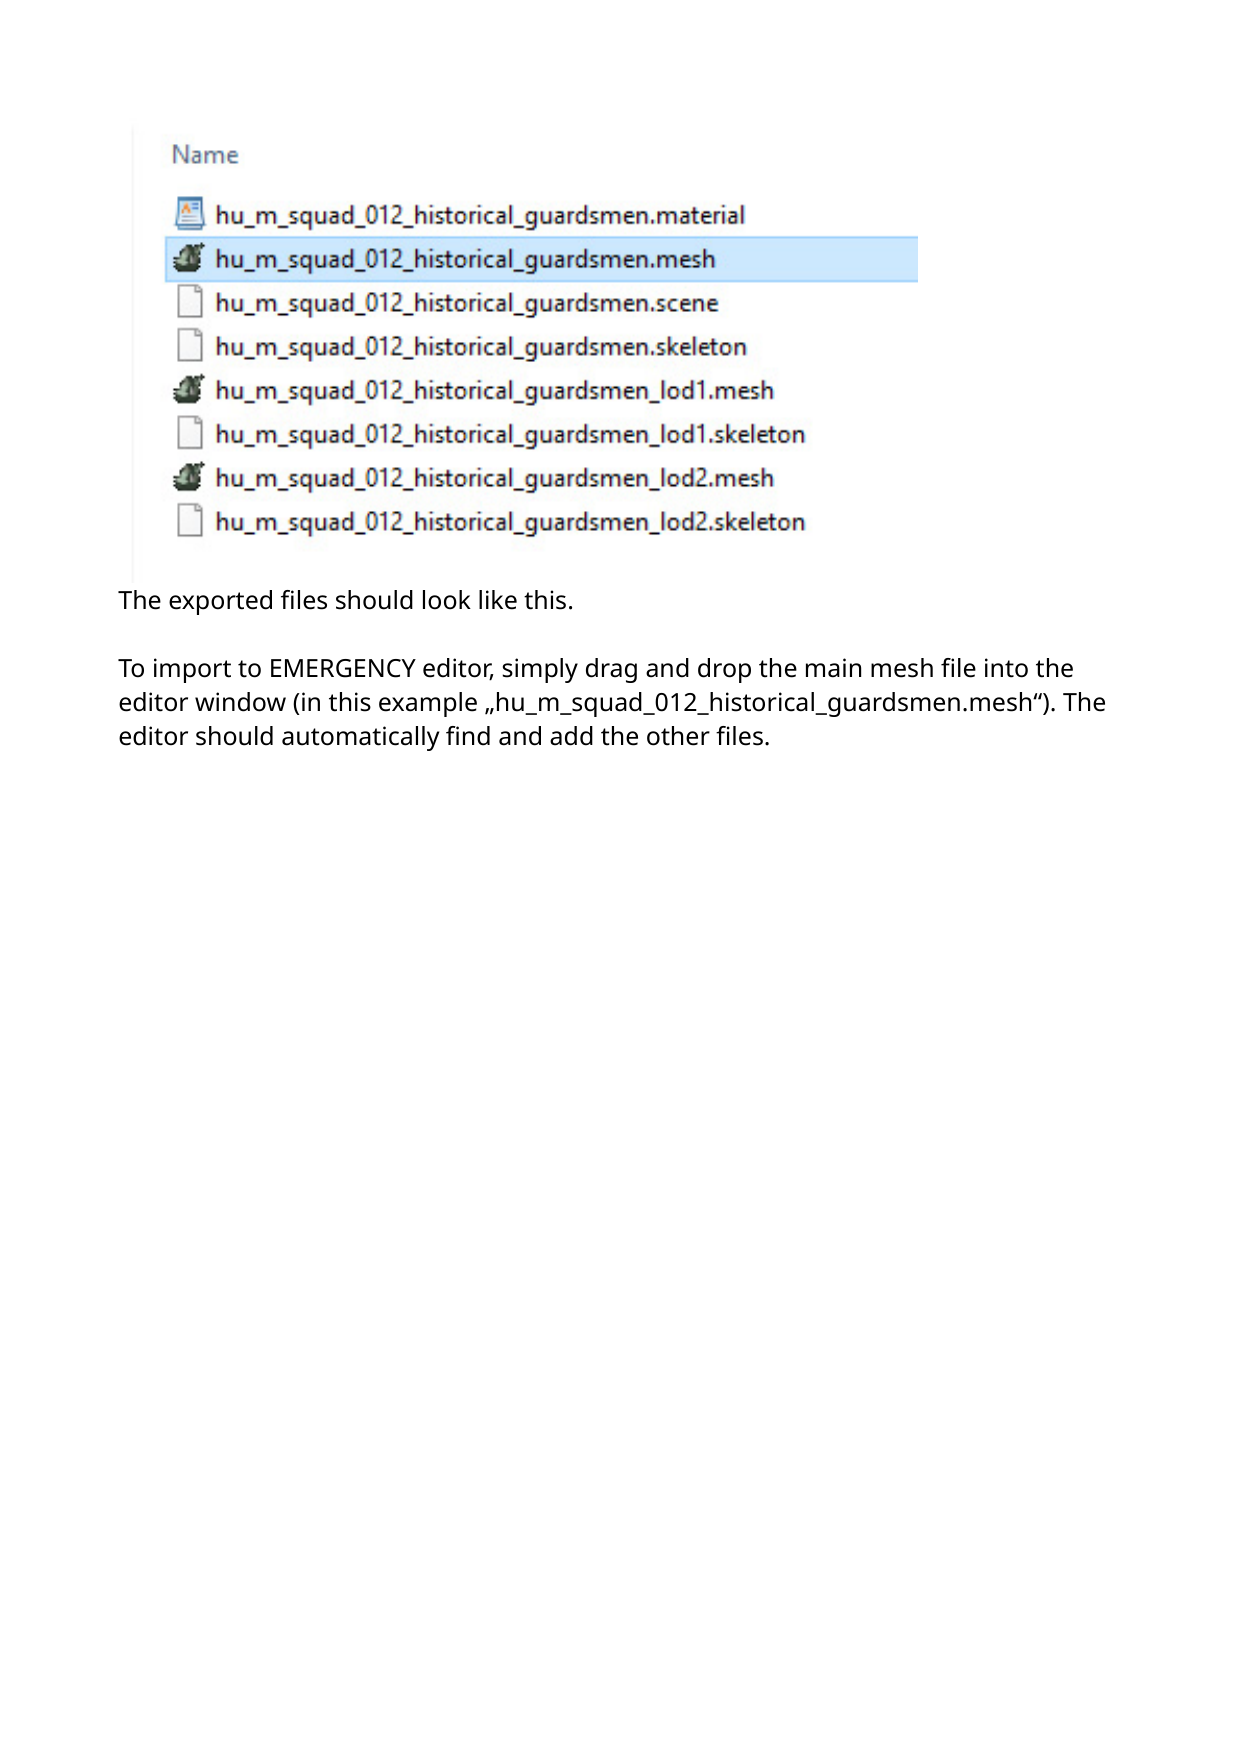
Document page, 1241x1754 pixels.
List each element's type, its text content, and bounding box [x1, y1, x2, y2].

text The exported files should look like this. [118, 118, 1122, 617]
text To import to EMERGENCY editor, simply drag and drop the main mesh file into the editor window (in this example „hu_m_squad_012_historical_guardsmen.mesh“). The editor should automatically find and add the other files. [118, 651, 1122, 753]
